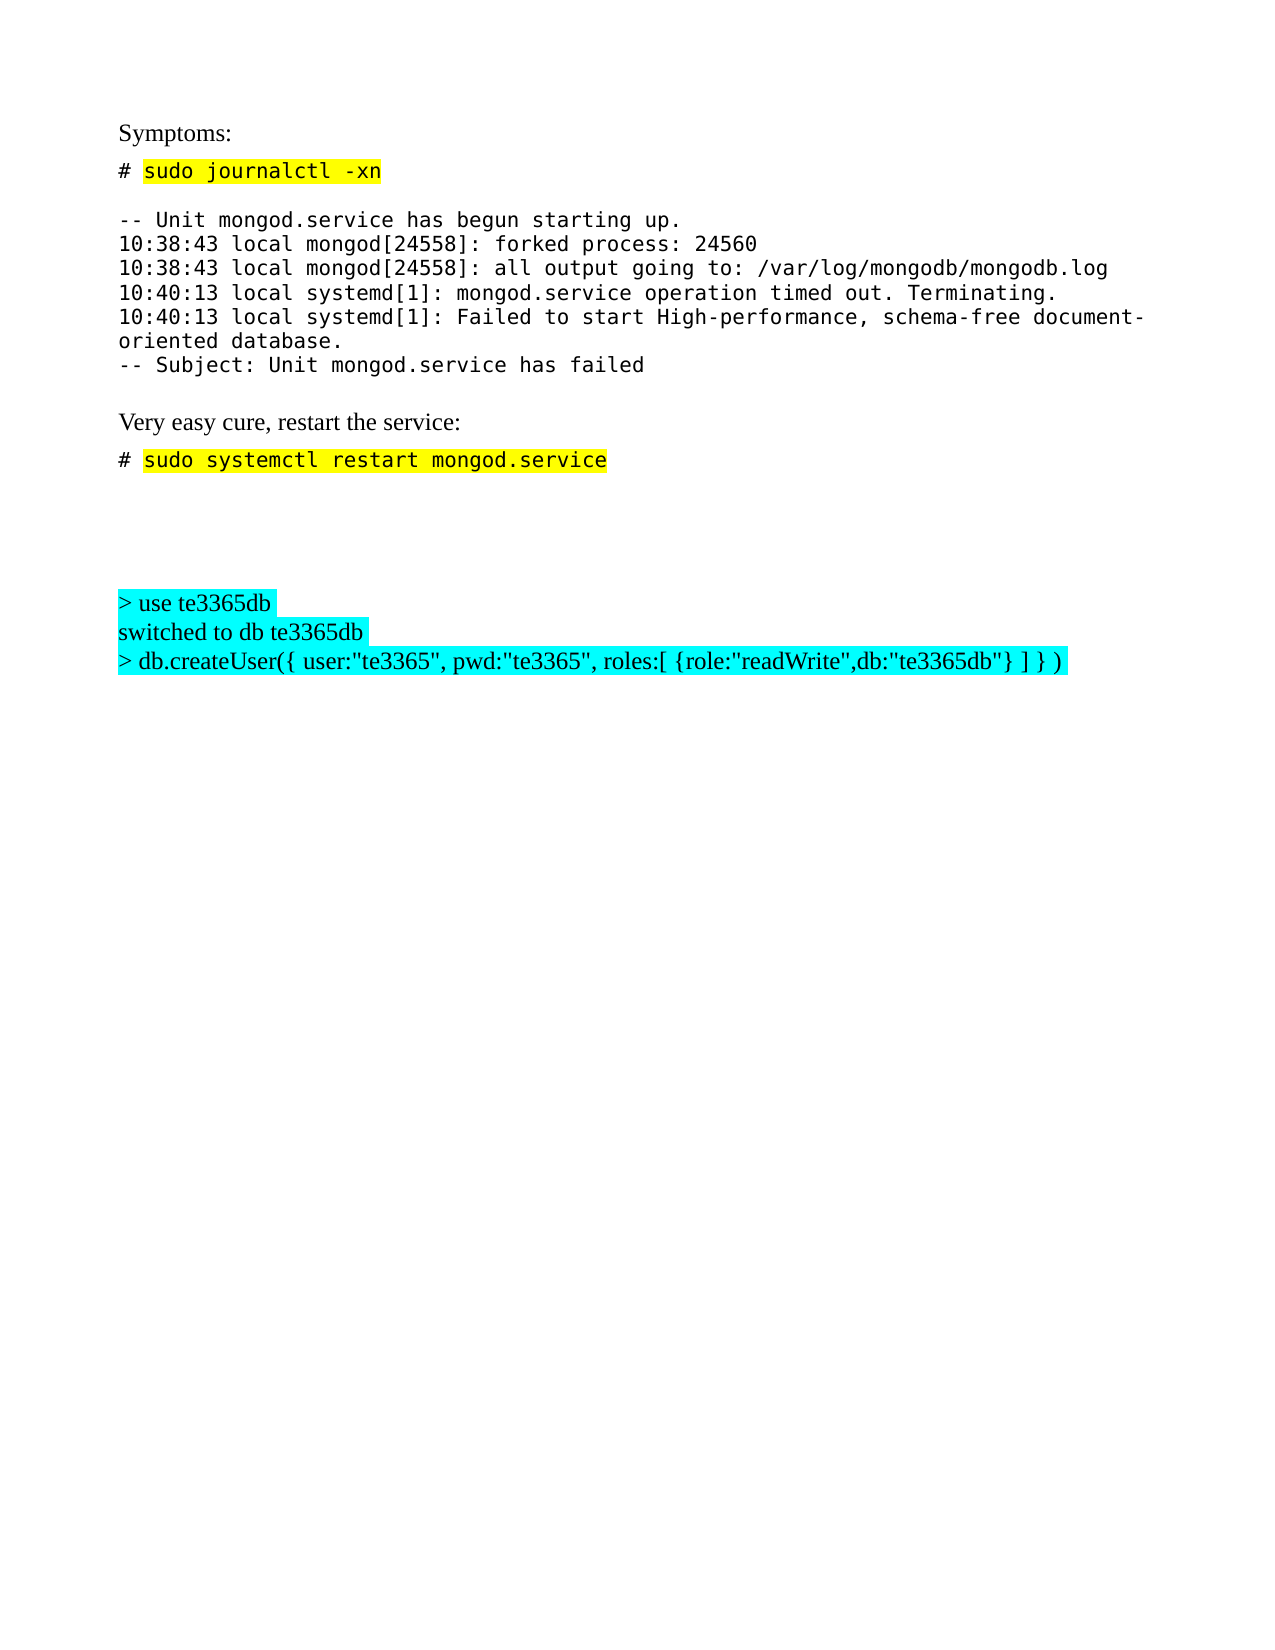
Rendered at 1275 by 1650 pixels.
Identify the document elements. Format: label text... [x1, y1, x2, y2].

text Very easy cure, restart the service: [118, 407, 1157, 436]
text # sudo journalctl -xn [118, 159, 1157, 184]
text # sudo systemctl restart mongod.service [118, 448, 1157, 473]
text 10:40:13 local systemd[1]: Failed to start High-performance, schema-free document-oriented database. [118, 305, 1157, 353]
text 10:38:43 local mongod[24558]: all output going to: /var/log/mongodb/mongodb.log [118, 256, 1157, 281]
text -- Unit mongod.service has begun starting up. [118, 208, 1157, 232]
text -- Subject: Unit mongod.service has failed [118, 353, 1157, 378]
text switched to db te3365db [118, 617, 1157, 646]
text > db.createUser({ user:"te3365", pwd:"te3365", roles:[ {role:"readWrite",db:"te3365db"} ] } ) [118, 646, 1157, 675]
text Symptoms: [118, 118, 1157, 147]
text 10:38:43 local mongod[24558]: forked process: 24560 [118, 232, 1157, 256]
text 10:40:13 local systemd[1]: mongod.service operation timed out. Terminating. [118, 281, 1157, 305]
text > use te3365db [118, 588, 1157, 617]
